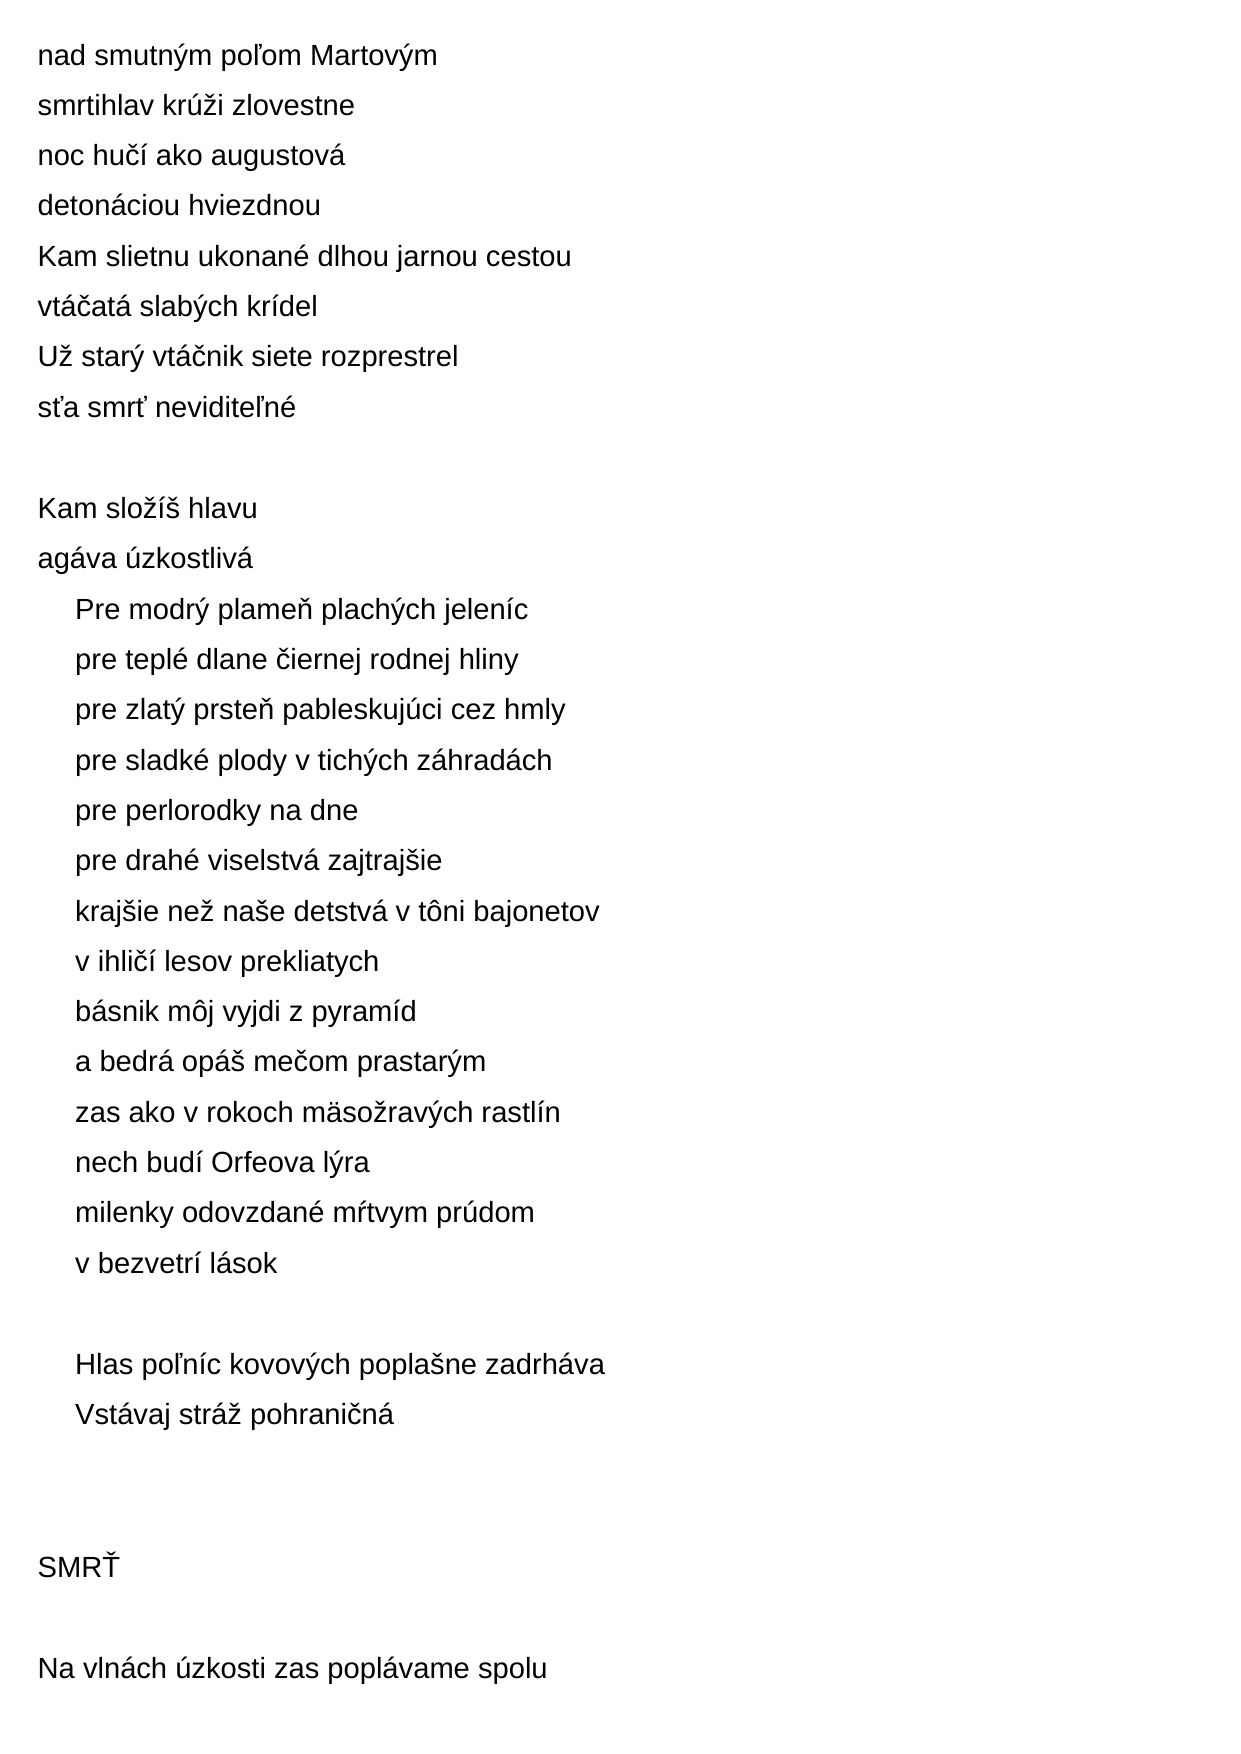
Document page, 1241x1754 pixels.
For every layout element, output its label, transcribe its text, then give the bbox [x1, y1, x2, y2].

text nad smutným poľom Martovým [37, 37, 1089, 71]
text krajšie než naše detstvá v tôni bajonetov [37, 893, 1089, 927]
text noc hučí ako augustová [37, 138, 1089, 172]
text a bedrá opáš mečom prastarým [37, 1044, 1089, 1078]
text Hlas poľníc kovových poplašne zadrháva [37, 1347, 1089, 1381]
text sťa smrť neviditeľné [37, 390, 1089, 423]
text milenky odovzdané mŕtvym prúdom [37, 1195, 1089, 1229]
text agáva úzkostlivá [37, 541, 1089, 575]
text Pre modrý plameň plachých jeleníc [37, 592, 1089, 625]
text nech budí Orfeova lýra [37, 1145, 1089, 1179]
text Vstávaj stráž pohraničná [37, 1397, 1089, 1431]
text detonáciou hviezdnou [37, 188, 1089, 222]
text pre teplé dlane čiernej rodnej hliny [37, 642, 1089, 676]
subtitle SMRŤ [37, 1550, 1089, 1583]
text smrtihlav krúži zlovestne [37, 88, 1089, 121]
text v bezvetrí lások [37, 1246, 1089, 1279]
text v ihličí lesov prekliatych [37, 944, 1089, 977]
text vtáčatá slabých krídel [37, 289, 1089, 323]
text básnik môj vyjdi z pyramíd [37, 994, 1089, 1028]
text Už starý vtáčnik siete rozprestrel [37, 339, 1089, 373]
text pre sladké plody v tichých záhradách [37, 743, 1089, 776]
text Kam složíš hlavu [37, 491, 1089, 524]
text pre drahé viselstvá zajtrajšie [37, 843, 1089, 877]
text Kam slietnu ukonané dlhou jarnou cestou [37, 239, 1089, 272]
text pre zlatý prsteň pableskujúci cez hmly [37, 692, 1089, 726]
text Na vlnách úzkosti zas poplávame spolu [37, 1651, 1089, 1685]
text zas ako v rokoch mäsožravých rastlín [37, 1095, 1089, 1128]
text pre perlorodky na dne [37, 793, 1089, 826]
